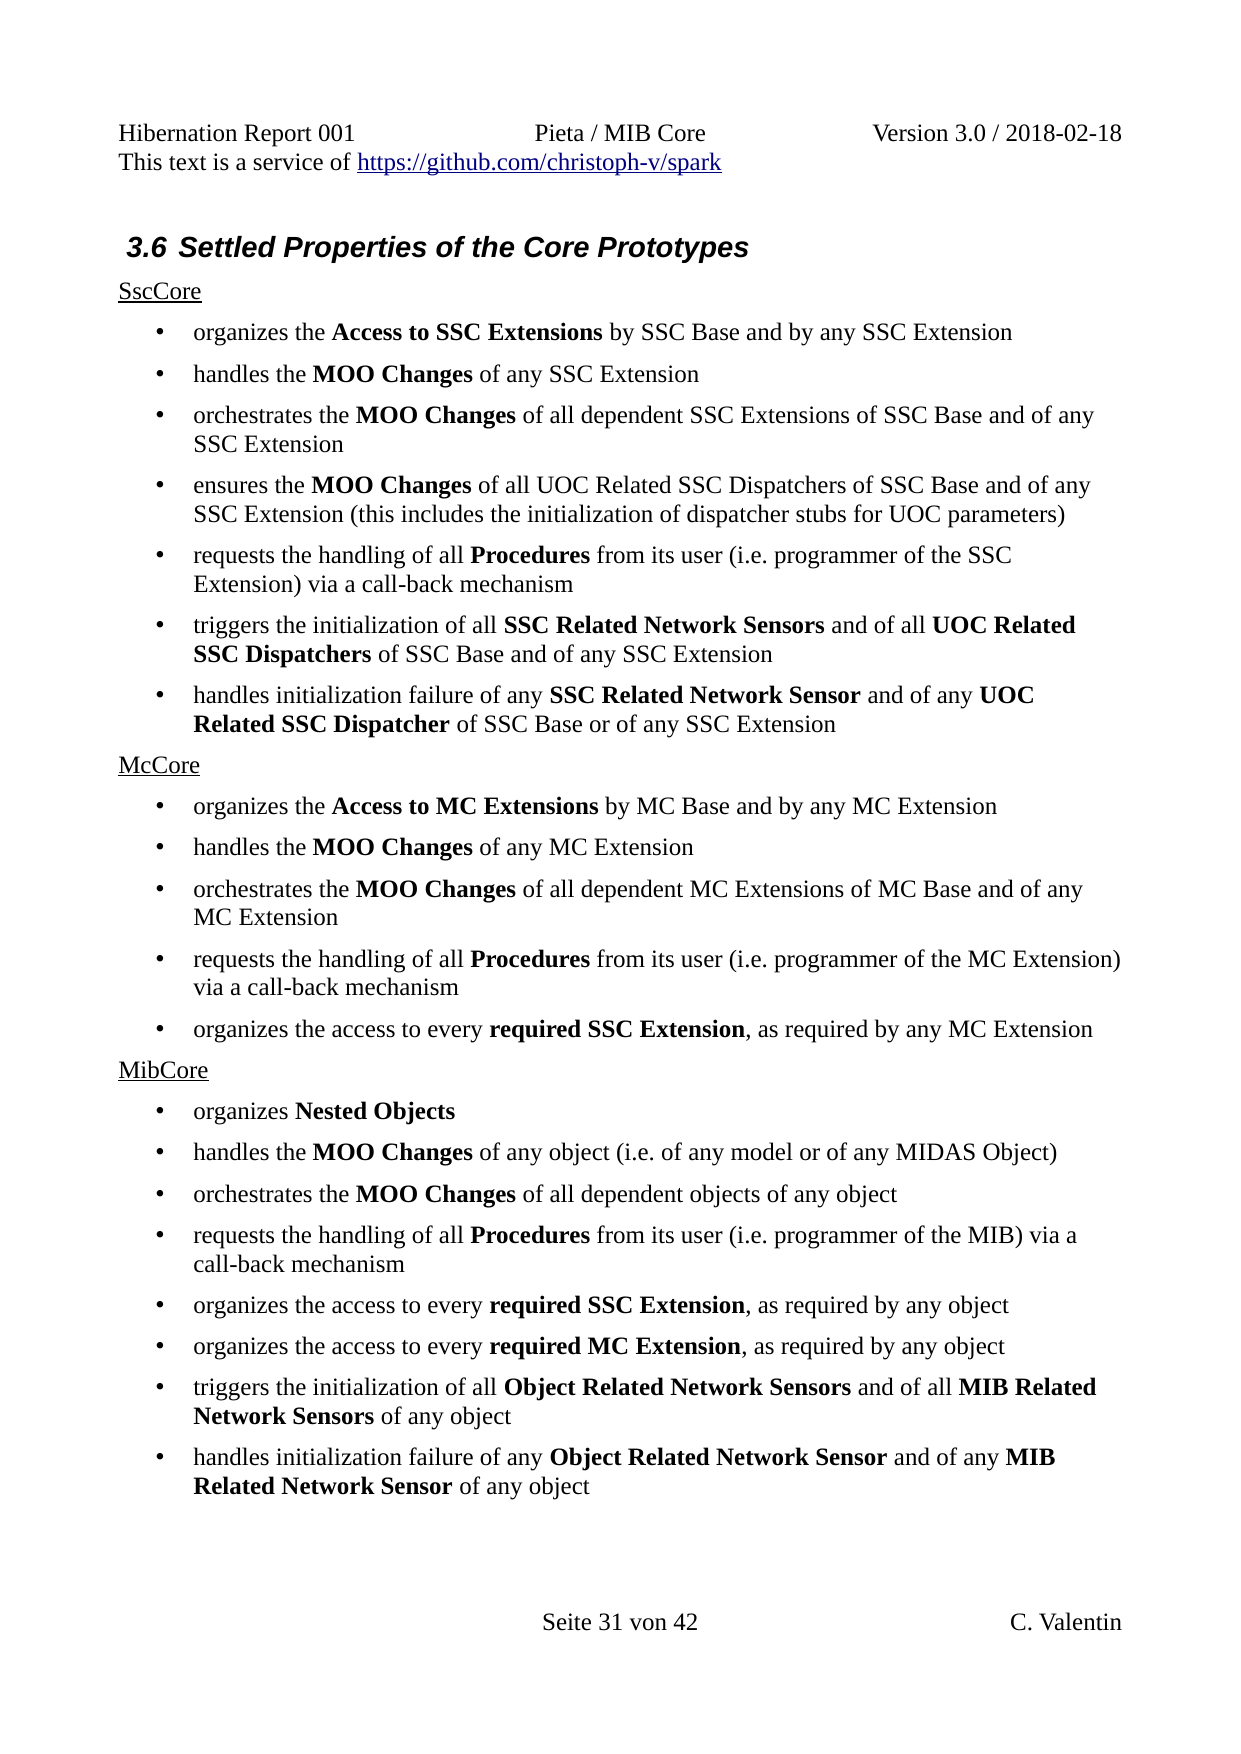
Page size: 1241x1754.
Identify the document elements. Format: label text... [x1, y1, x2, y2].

subtitle Settled Properties of the Core Prototypes [118, 230, 1122, 264]
list organizes the Access to SSC Extensions by SSC Base and by any SSC Extension [156, 317, 1122, 346]
list handles the MOO Changes of any SSC Extension [156, 359, 1122, 387]
list triggers the initialization of all Object Related Network Sensors and of all MIB Related Network Sensors of any object [156, 1372, 1122, 1430]
text McCore [118, 750, 1122, 779]
list organizes the access to every required MC Extension, as required by any object [156, 1331, 1122, 1360]
list handles initialization failure of any SSC Related Network Sensor and of any UOC Related SSC Dispatcher of SSC Base or of any SSC Extension [156, 680, 1122, 737]
list requests the handling of all Procedures from its user (i.e. programmer of the MC Extension) via a call-back mechanism [156, 944, 1122, 1001]
list requests the handling of all Procedures from its user (i.e. programmer of the MIB) via a call-back mechanism [156, 1220, 1122, 1277]
list triggers the initialization of all SSC Related Network Sensors and of all UOC Related SSC Dispatchers of SSC Base and of any SSC Extension [156, 610, 1122, 667]
list orchestrates the MOO Changes of all dependent MC Extensions of MC Base and of any MC Extension [156, 874, 1122, 931]
text SscCore [118, 276, 1122, 305]
list handles initialization failure of any Object Related Network Sensor and of any MIB Related Network Sensor of any object [156, 1442, 1122, 1500]
list handles the MOO Changes of any MC Extension [156, 832, 1122, 861]
list ensures the MOO Changes of all UOC Related SSC Dispatchers of SSC Base and of any SSC Extension (this includes the initialization of dispatcher stubs for UOC parameters) [156, 470, 1122, 527]
list orchestrates the MOO Changes of all dependent SSC Extensions of SSC Base and of any SSC Extension [156, 400, 1122, 457]
list orchestrates the MOO Changes of all dependent objects of any object [156, 1179, 1122, 1207]
list organizes the access to every required SSC Extension, as required by any MC Extension [156, 1014, 1122, 1042]
list organizes Nested Objects [156, 1096, 1122, 1125]
list organizes the access to every required SSC Extension, as required by any object [156, 1290, 1122, 1319]
list handles the MOO Changes of any object (i.e. of any model or of any MIDAS Object) [156, 1137, 1122, 1166]
text MibCore [118, 1055, 1122, 1084]
list organizes the Access to MC Extensions by MC Base and by any MC Extension [156, 791, 1122, 820]
list requests the handling of all Procedures from its user (i.e. programmer of the SSC Extension) via a call-back mechanism [156, 540, 1122, 597]
